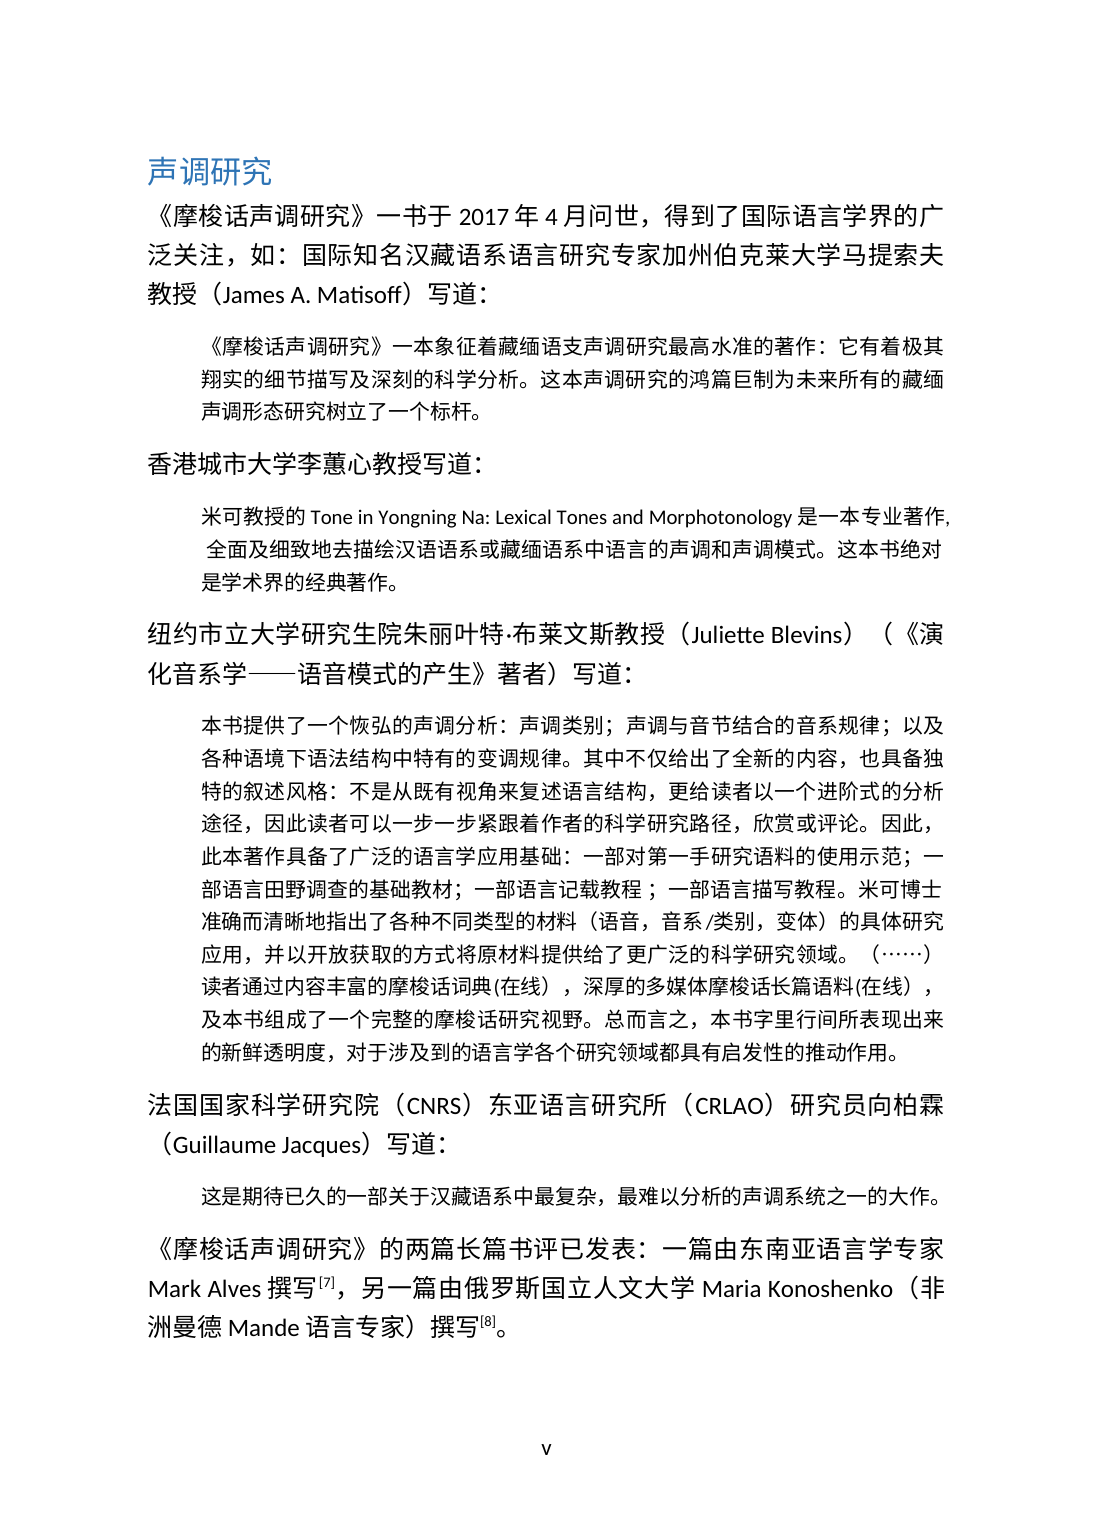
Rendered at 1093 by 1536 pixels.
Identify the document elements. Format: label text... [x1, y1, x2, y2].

text 这是期待已久的一部关于汉藏语系中最复杂，最难以分析的声调系统之一的大作。 [201, 1180, 945, 1210]
subtitle 声调研究 [148, 148, 945, 193]
text 法国国家科学研究院（CNRS）东亚语言研究所（CRLAO）研究员向柏霖（Guillaume Jacques）写道： [148, 1085, 945, 1160]
text 香港城市大学李蕙心教授写道： [148, 445, 945, 481]
text 《摩梭话声调研究》一本象征着藏缅语支声调研究最高水准的著作：它有着极其翔实的细节描写及深刻的科学分析。这本声调研究的鸿篇巨制为未来所有的藏缅声调形态研究树立了一个标杆。 [201, 330, 945, 426]
text 《摩梭话声调研究》的两篇长篇书评已发表：一篇由东南亚语言学专家Mark Alves撰写[7]，另一篇由俄罗斯国立人文大学Maria Konoshenko（非洲曼德Mande语言专家）撰写[8]。 [148, 1229, 945, 1343]
text 《摩梭话声调研究》一书于2017年4月问世，得到了国际语言学界的广泛关注，如：国际知名汉藏语系语言研究专家加州伯克莱大学马提索夫教授（James A. Matisoff）写道： [148, 196, 945, 311]
text 米可教授的Tone in Yongning Na: Lexical Tones and Morphotonology是一本专业著作, 全面及细致地去描绘汉语语系或藏缅语系中语言的声调和声调模式。这本书绝对是学术界的经典著作。 [201, 501, 945, 596]
text 纽约市立大学研究生院朱丽叶特·布莱文斯教授（Juliette Blevins）（《演化音系学——语音模式的产生》著者）写道： [148, 615, 945, 690]
text 本书提供了一个恢弘的声调分析：声调类别；声调与音节结合的音系规律；以及各种语境下语法结构中特有的变调规律。其中不仅给出了全新的内容，也具备独特的叙述风格：不是从既有视角来复述语言结构，更给读者以一个进阶式的分析途径，因此读者可以一步一步紧跟着作者的科学研究路径，欣赏或评论。因此，此本著作具备了广泛的语言学应用基础：一部对第一手研究语料的使用示范；一部语言田野调查的基础教材；一部语言记载教程 ；一部语言描写教程。米可博士准确而清晰地指出了各种不同类型的材料（语音，音系/类别，变体）的具体研究应用，并以开放获取的方式将原材料提供给了更广泛的科学研究领域。（……）读者通过内容丰富的摩梭话词典(在线），深厚的多媒体摩梭话长篇语料(在线），及本书组成了一个完整的摩梭话研究视野。总而言之，本书字里行间所表现出来的新鲜透明度，对于涉及到的语言学各个研究领域都具有启发性的推动作用。 [201, 710, 945, 1066]
